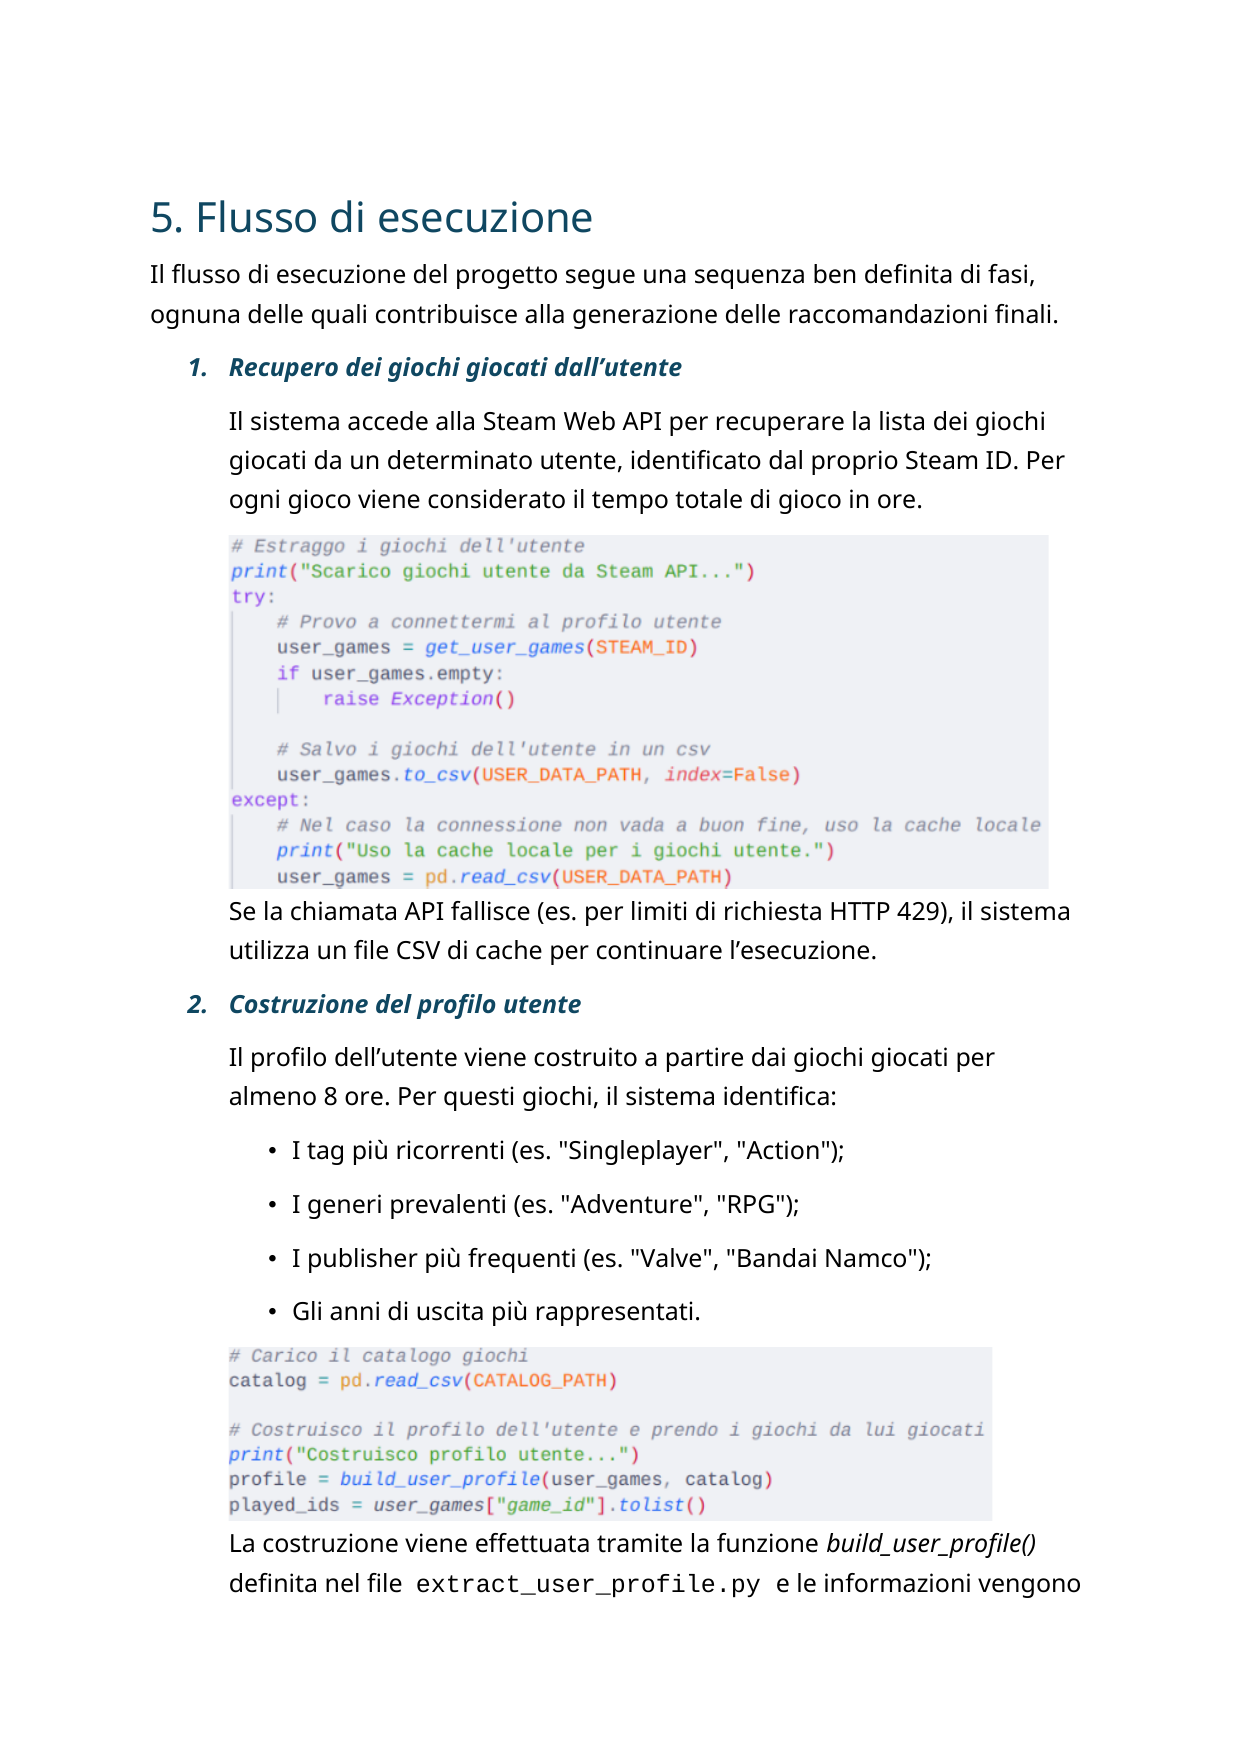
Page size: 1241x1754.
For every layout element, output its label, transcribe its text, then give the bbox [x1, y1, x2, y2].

picture [228, 535, 1049, 889]
list I tag più ricorrenti (es. "Singleplayer", "Action"); [268, 1133, 1090, 1167]
subtitle Recupero dei giochi giocati dall’utente [187, 350, 1090, 384]
subtitle Costruzione del profilo utente [187, 986, 1090, 1020]
list I generi prevalenti (es. "Adventure", "RPG"); [268, 1186, 1090, 1221]
list Se la chiamata API fallisce (es. per limiti di richiesta HTTP 429), il sistema utilizza un file CSV di cache per continuare l’esecuzione. [187, 536, 1090, 967]
list Il profilo dell’utente viene costruito a partire dai giochi giocati per almeno 8 ore. Per questi giochi, il sistema identifica: [187, 1040, 1090, 1113]
text Il flusso di esecuzione del progetto segue una sequenza ben definita di fasi, ognuna delle quali contribuisce alla generazione delle raccomandazioni finali. [150, 257, 1090, 330]
subtitle 5. Flusso di esecuzione [150, 187, 1090, 244]
list I publisher più frequenti (es. "Valve", "Bandai Namco"); [268, 1240, 1090, 1274]
list La costruzione viene effettuata tramite la funzione build_user_profile() definita nel file extract_user_profile.py e le informazioni vengono [187, 1348, 1090, 1599]
picture [228, 1347, 993, 1521]
list Gli anni di uscita più rappresentati. [268, 1294, 1090, 1328]
list Il sistema accede alla Steam Web API per recuperare la lista dei giochi giocati da un determinato utente, identificato dal proprio Steam ID. Per ogni gioco viene considerato il tempo totale di gioco in ore. [187, 403, 1090, 516]
